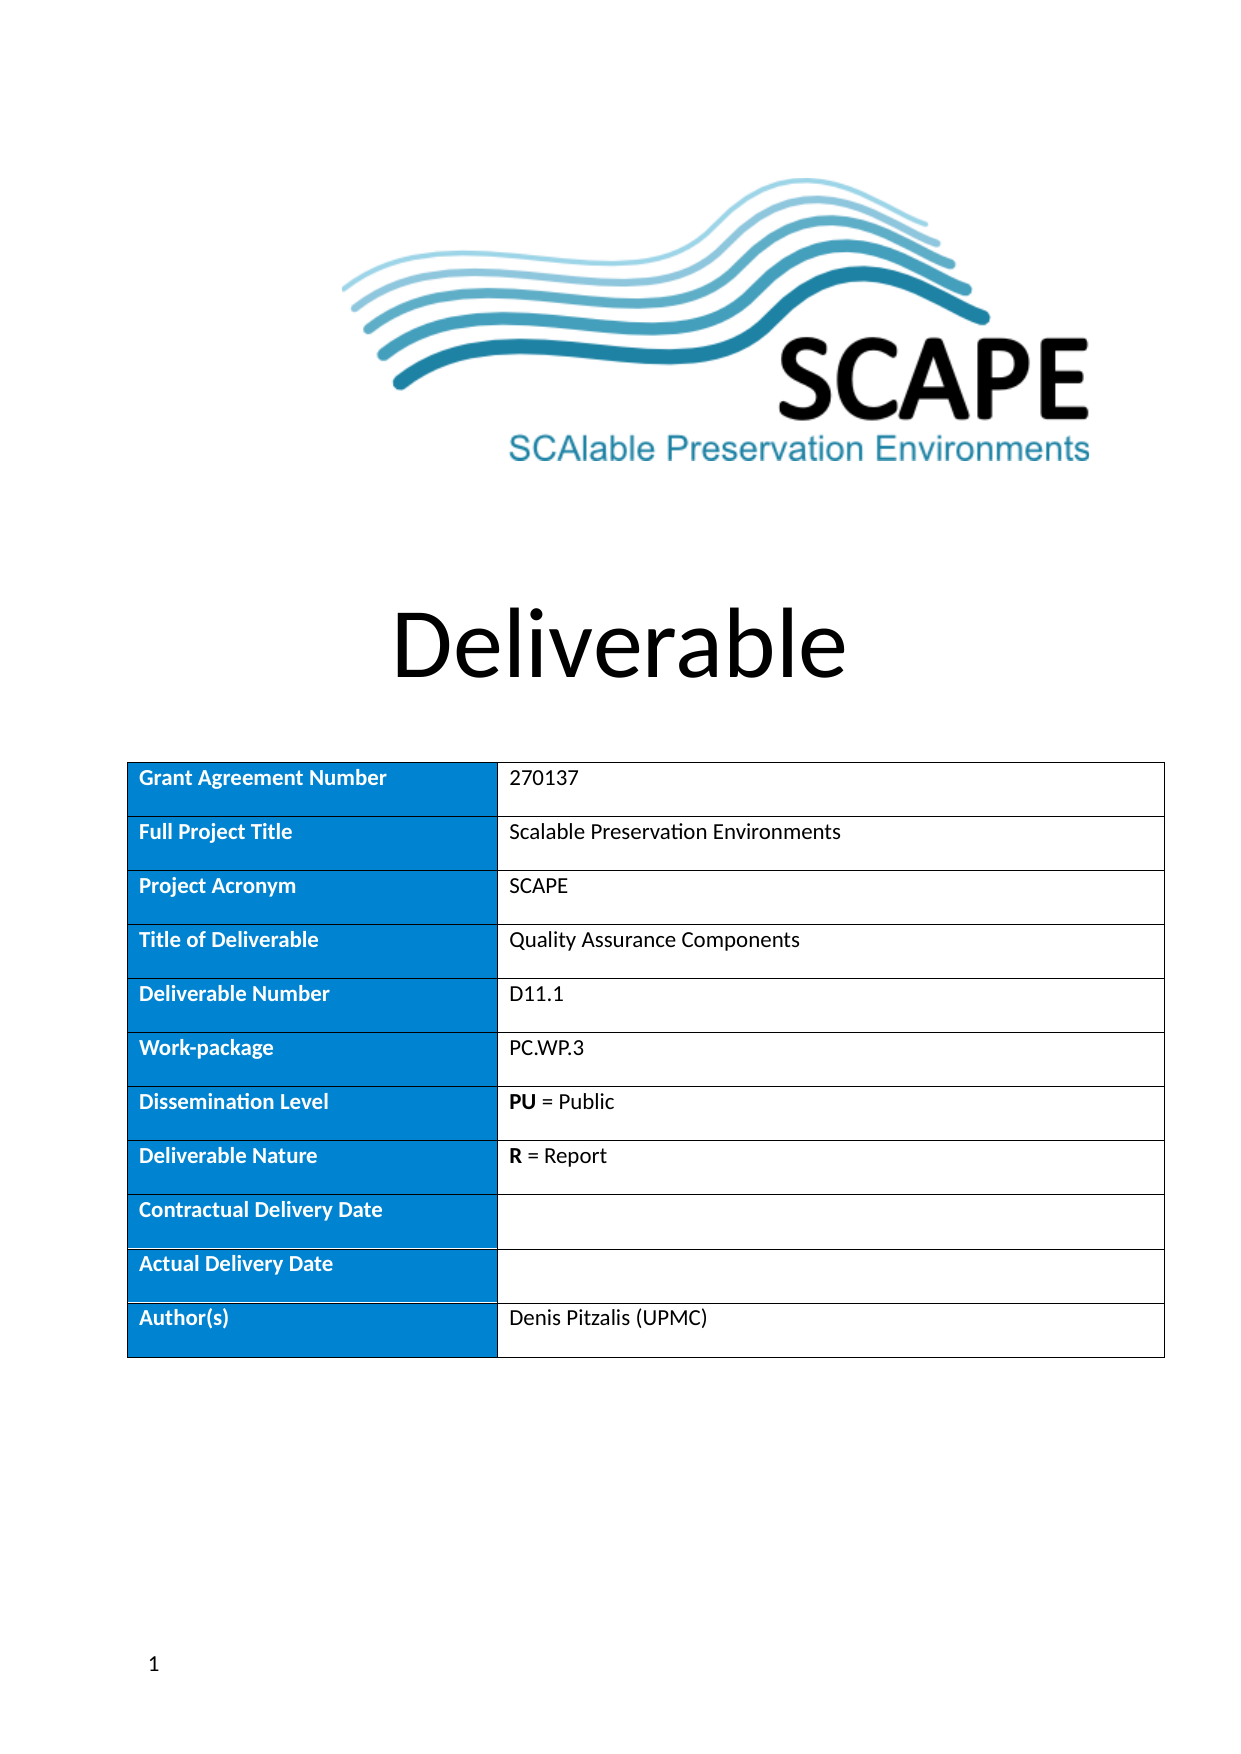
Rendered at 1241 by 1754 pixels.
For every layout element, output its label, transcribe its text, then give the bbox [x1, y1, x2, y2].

table_cell Deliverable Nature [128, 1141, 497, 1194]
picture [351, 178, 1090, 461]
table_cell PC.WP.3 [498, 1033, 1164, 1086]
table_cell Scalable Preservation Environments [498, 817, 1164, 870]
table_cell Project Acronym [128, 871, 497, 924]
table_cell Actual Delivery Date [128, 1250, 497, 1302]
subtitle Deliverable [148, 336, 1092, 703]
table_cell Author(s) [128, 1304, 497, 1357]
table_cell Quality Assurance Components [498, 925, 1164, 978]
table_cell Work-package [128, 1033, 497, 1086]
table_cell [498, 1250, 1164, 1302]
table_cell SCAPE [498, 871, 1164, 924]
table_cell Full Project Title [128, 817, 497, 870]
table_cell D11.1 [498, 979, 1164, 1032]
table_cell Dissemination Level [128, 1087, 497, 1140]
table_header 270137 [498, 763, 1164, 816]
table_cell Deliverable Number [128, 979, 497, 1032]
table_cell Title of Deliverable [128, 925, 497, 978]
table_cell [498, 1195, 1164, 1248]
table_cell Contractual Delivery Date [128, 1195, 497, 1248]
table_cell R = Report [498, 1141, 1164, 1194]
table_cell PU = Public [498, 1087, 1164, 1140]
table_cell Denis Pitzalis (UPMC) [498, 1304, 1164, 1357]
table_header Grant Agreement Number [128, 763, 497, 816]
